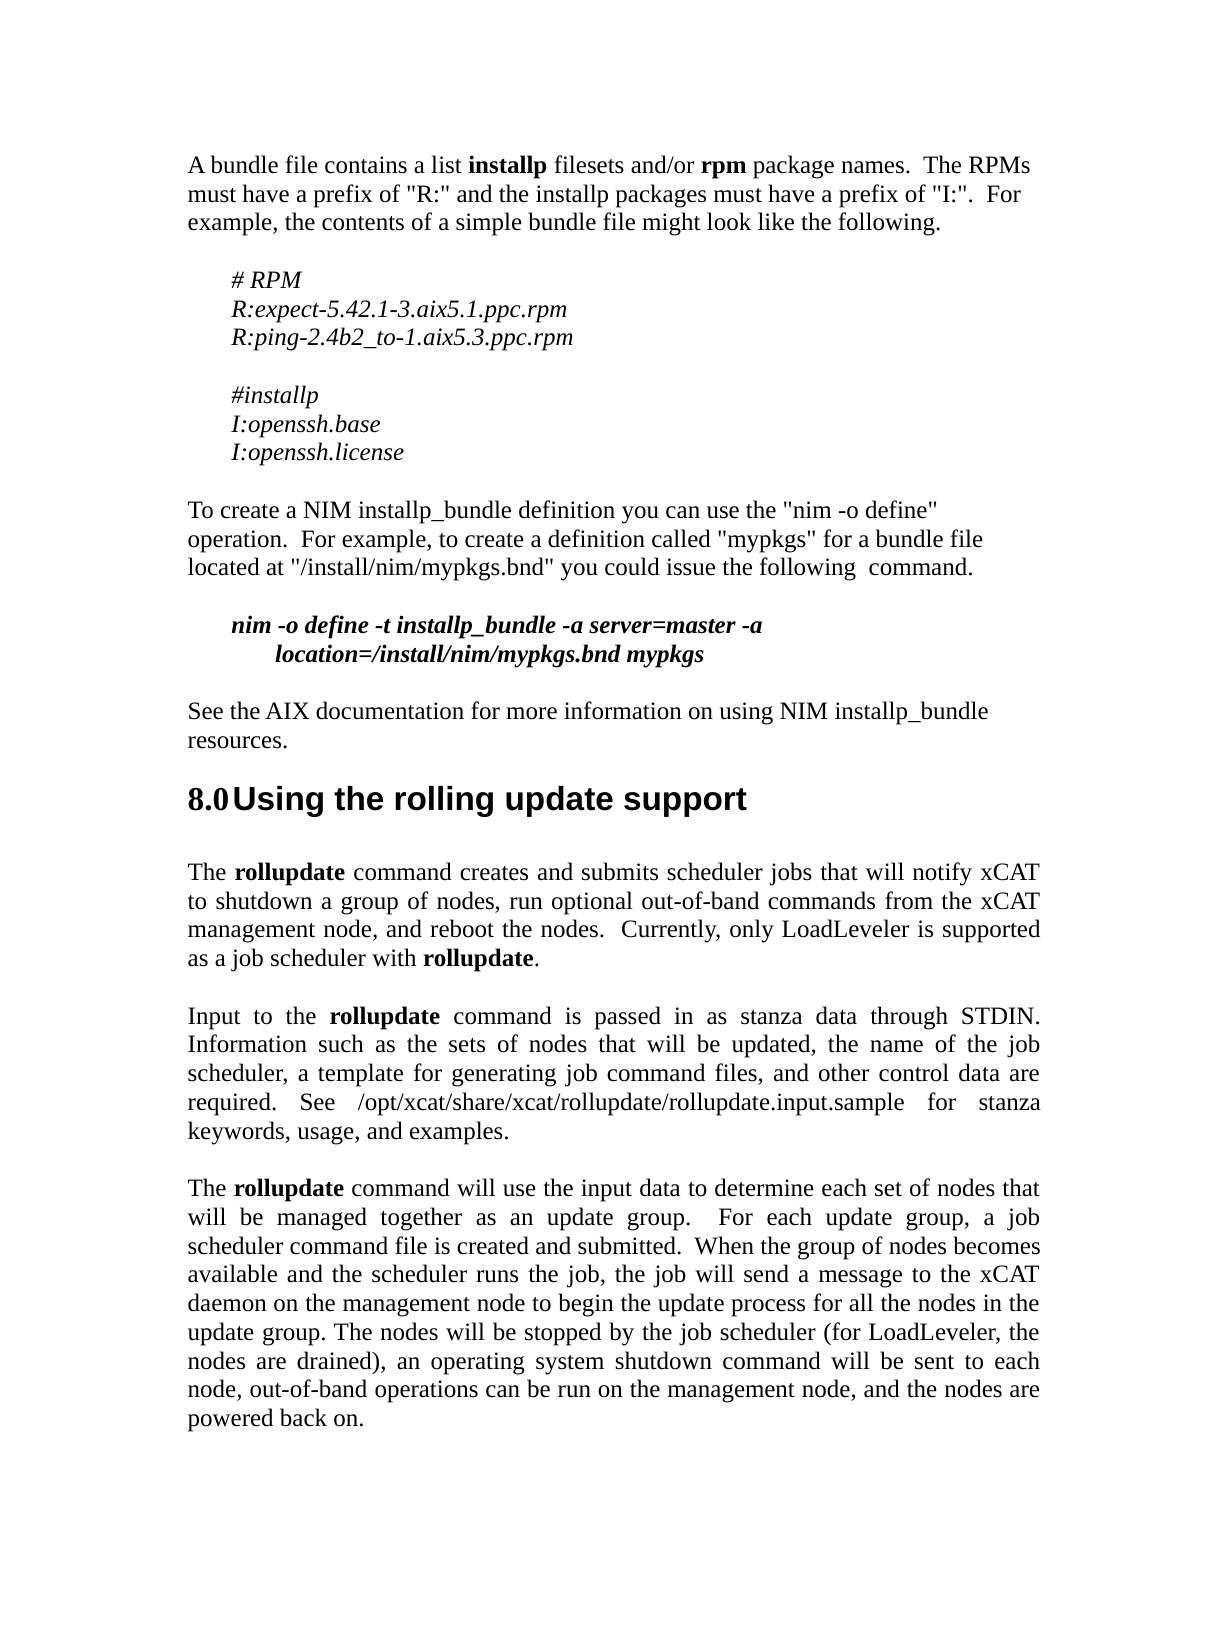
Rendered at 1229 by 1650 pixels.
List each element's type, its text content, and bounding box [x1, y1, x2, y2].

text # RPM [231, 265, 1041, 294]
text #installp [231, 380, 1041, 409]
text I:openssh.base [231, 409, 1041, 437]
text The rollupdate command will use the input data to determine each set of nodes that will be managed together as an update group. For each update group, a job scheduler command file is created and submitted. When the group of nodes becomes available and the scheduler runs the job, the job will send a message to the xCAT daemon on the management node to begin the update process for all the nodes in the update group. The nodes will be stopped by the job scheduler (for LoadLeveler, the nodes are drained), an operating system shutdown command will be sent to each node, out-of-band operations can be run on the management node, and the nodes are powered back on. [187, 1173, 1041, 1432]
text To create a NIM installp_bundle definition you can use the "nim -o define" operation. For example, to create a definition called "mypkgs" for a bundle file located at "/install/nim/mypkgs.bnd" you could issue the following command. [187, 495, 1041, 581]
text The rollupdate command creates and submits scheduler jobs that will notify xCAT to shutdown a group of nodes, run optional out-of-band commands from the xCAT management node, and reboot the nodes. Currently, only LoadLeveler is supported as a job scheduler with rollupdate. [187, 857, 1041, 972]
text nim -o define -t installp_bundle -a server=master -a location=/install/nim/mypkgs.bnd mypkgs [187, 610, 1041, 667]
text A bundle file contains a list installp filesets and/or rpm package names. The RPMs must have a prefix of "R:" and the installp packages must have a prefix of "I:". For example, the contents of a simple bundle file might look like the following. [187, 150, 1041, 236]
text See the AIX documentation for more information on using NIM installp_bundle resources. [187, 696, 1041, 754]
text R:expect-5.42.1-3.aix5.1.ppc.rpm [231, 294, 1041, 322]
text R:ping-2.4b2_to-1.aix5.3.ppc.rpm [231, 322, 1041, 351]
subtitle Using the rolling update support [187, 779, 1041, 817]
text Input to the rollupdate command is passed in as stanza data through STDIN. Information such as the sets of nodes that will be updated, the name of the job scheduler, a template for generating job command files, and other control data are required. See /opt/xcat/share/xcat/rollupdate/rollupdate.input.sample for stanza keywords, usage, and examples. [187, 1001, 1041, 1144]
text I:openssh.license [231, 437, 1041, 466]
